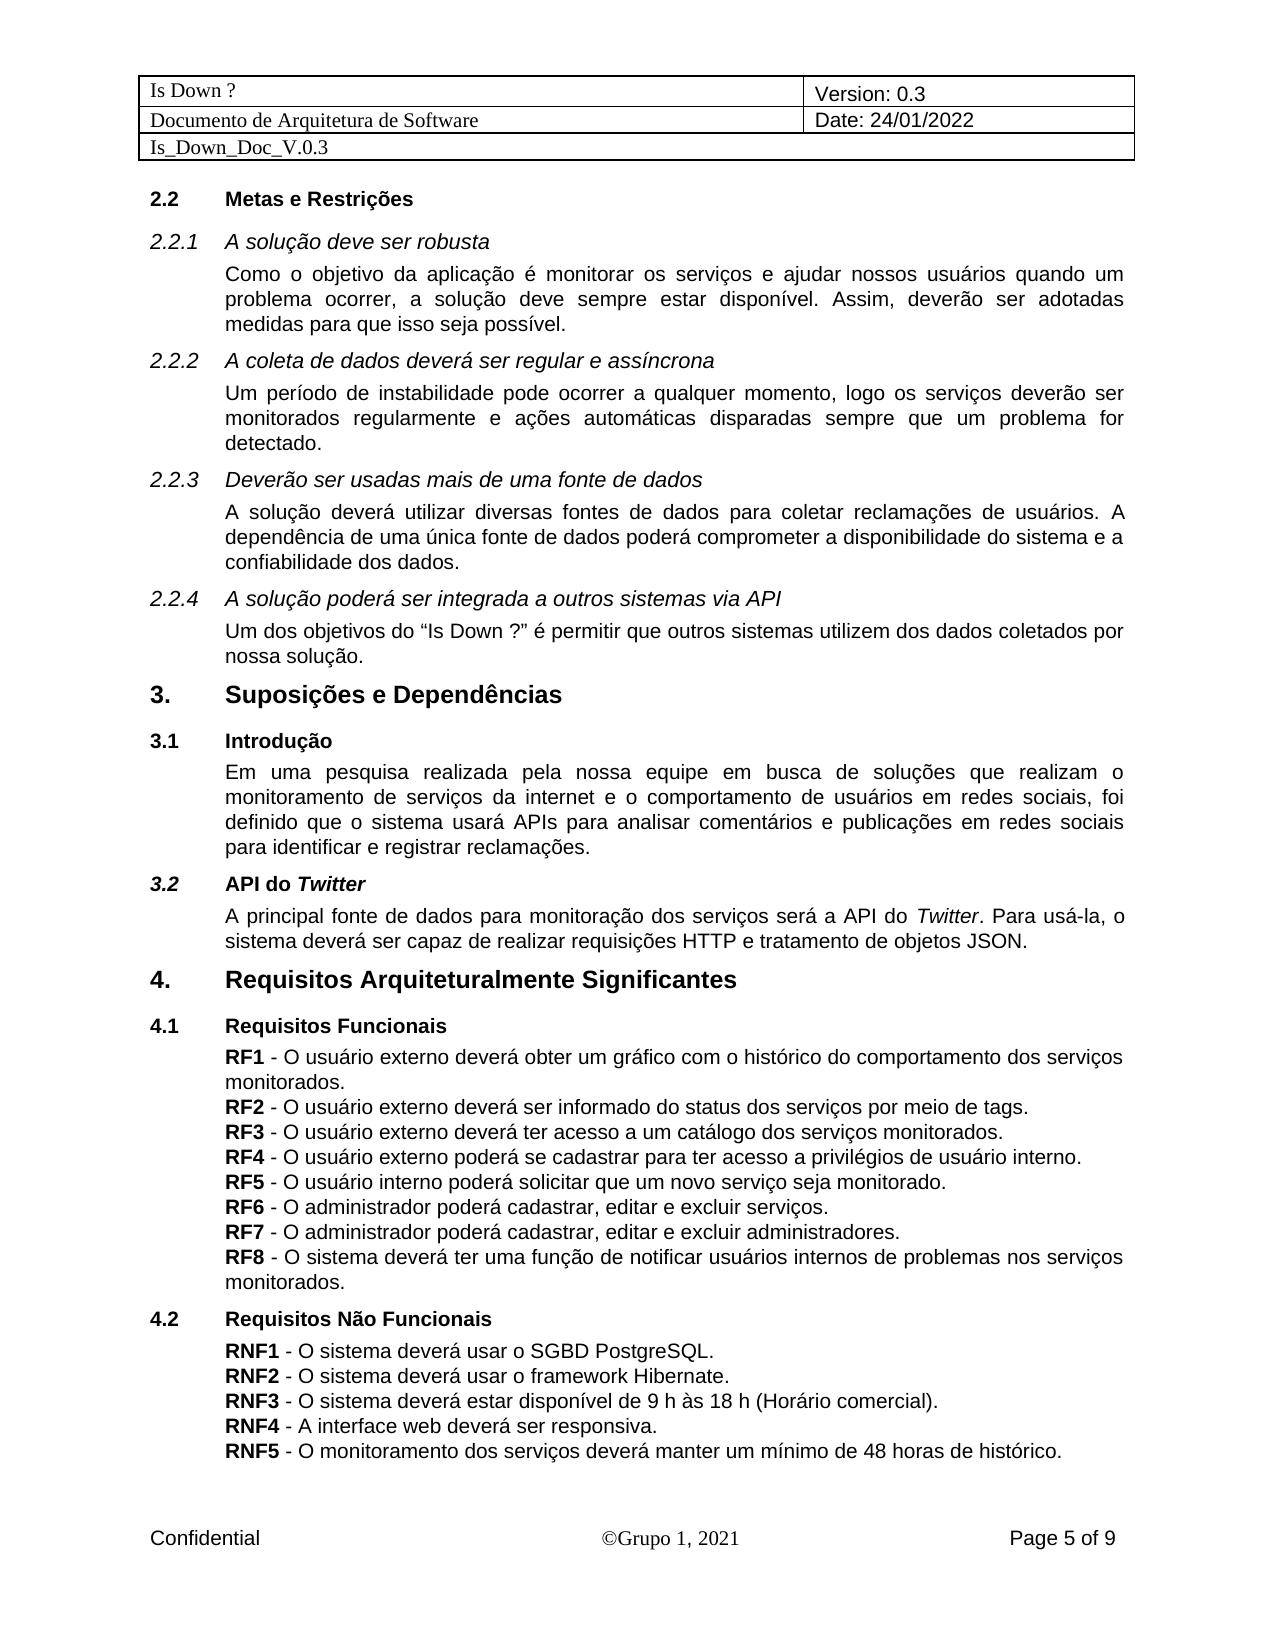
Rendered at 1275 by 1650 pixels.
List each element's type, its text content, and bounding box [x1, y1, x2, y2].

text Como o objetivo da aplicação é monitorar os serviços e ajudar nossos usuários quando um problema ocorrer, a solução deve sempre estar disponível. Assim, deverão ser adotadas medidas para que isso seja possível. [225, 261, 1125, 336]
text RF8 - O sistema deverá ter uma função de notificar usuários internos de problemas nos serviços monitorados. [225, 1244, 1125, 1294]
subtitle Requisitos Não Funcionais [150, 1306, 1125, 1331]
text RNF3 - O sistema deverá estar disponível de 9 h às 18 h (Horário comercial). [225, 1387, 1125, 1412]
subtitle A coleta de dados deverá ser regular e assíncrona [150, 348, 1125, 373]
text RF6 - O administrador poderá cadastrar, editar e excluir serviços. [225, 1194, 1125, 1219]
subtitle Introdução [150, 727, 1125, 752]
text RF1 - O usuário externo deverá obter um gráfico com o histórico do comportamento dos serviços monitorados. [225, 1044, 1125, 1094]
subtitle Requisitos Funcionais [150, 1012, 1125, 1037]
text RNF1 - O sistema deverá usar o SGBD PostgreSQL. [225, 1337, 1125, 1362]
text Um período de instabilidade pode ocorrer a qualquer momento, logo os serviços deverão ser monitorados regularmente e ações automáticas disparadas sempre que um problema for detectado. [225, 379, 1125, 454]
subtitle API do Twitter [150, 871, 1125, 896]
text A principal fonte de dados para monitoração dos serviços será a API do Twitter. Para usá-la, o sistema deverá ser capaz de realizar requisições HTTP e tratamento de objetos JSON. [225, 902, 1125, 952]
text RF7 - O administrador poderá cadastrar, editar e excluir administradores. [225, 1219, 1125, 1244]
text RNF4 - A interface web deverá ser responsiva. [225, 1412, 1125, 1437]
text Um dos objetivos do “Is Down ?” é permitir que outros sistemas utilizem dos dados coletados por nossa solução. [225, 617, 1125, 667]
text RNF5 - O monitoramento dos serviços deverá manter um mínimo de 48 horas de histórico. [225, 1437, 1125, 1462]
text RF4 - O usuário externo poderá se cadastrar para ter acesso a privilégios de usuário interno. [225, 1144, 1125, 1169]
subtitle Metas e Restrições [150, 185, 1125, 210]
text RF2 - O usuário externo deverá ser informado do status dos serviços por meio de tags. [225, 1094, 1125, 1119]
text A solução deverá utilizar diversas fontes de dados para coletar reclamações de usuários. A dependência de uma única fonte de dados poderá comprometer a disponibilidade do sistema e a confiabilidade dos dados. [225, 498, 1125, 573]
subtitle Deverão ser usadas mais de uma fonte de dados [150, 467, 1125, 492]
subtitle A solução deve ser robusta [150, 229, 1125, 254]
subtitle A solução poderá ser integrada a outros sistemas via API [150, 586, 1125, 611]
text RF3 - O usuário externo deverá ter acesso a um catálogo dos serviços monitorados. [225, 1119, 1125, 1144]
text RF5 - O usuário interno poderá solicitar que um novo serviço seja monitorado. [225, 1169, 1125, 1194]
text Em uma pesquisa realizada pela nossa equipe em busca de soluções que realizam o monitoramento de serviços da internet e o comportamento de usuários em redes sociais, foi definido que o sistema usará APIs para analisar comentários e publicações em redes sociais para identificar e registrar reclamações. [225, 759, 1125, 859]
text RNF2 - O sistema deverá usar o framework Hibernate. [225, 1362, 1125, 1387]
subtitle Suposições e Dependências [150, 680, 1125, 709]
subtitle Requisitos Arquiteturalmente Significantes [150, 965, 1125, 994]
